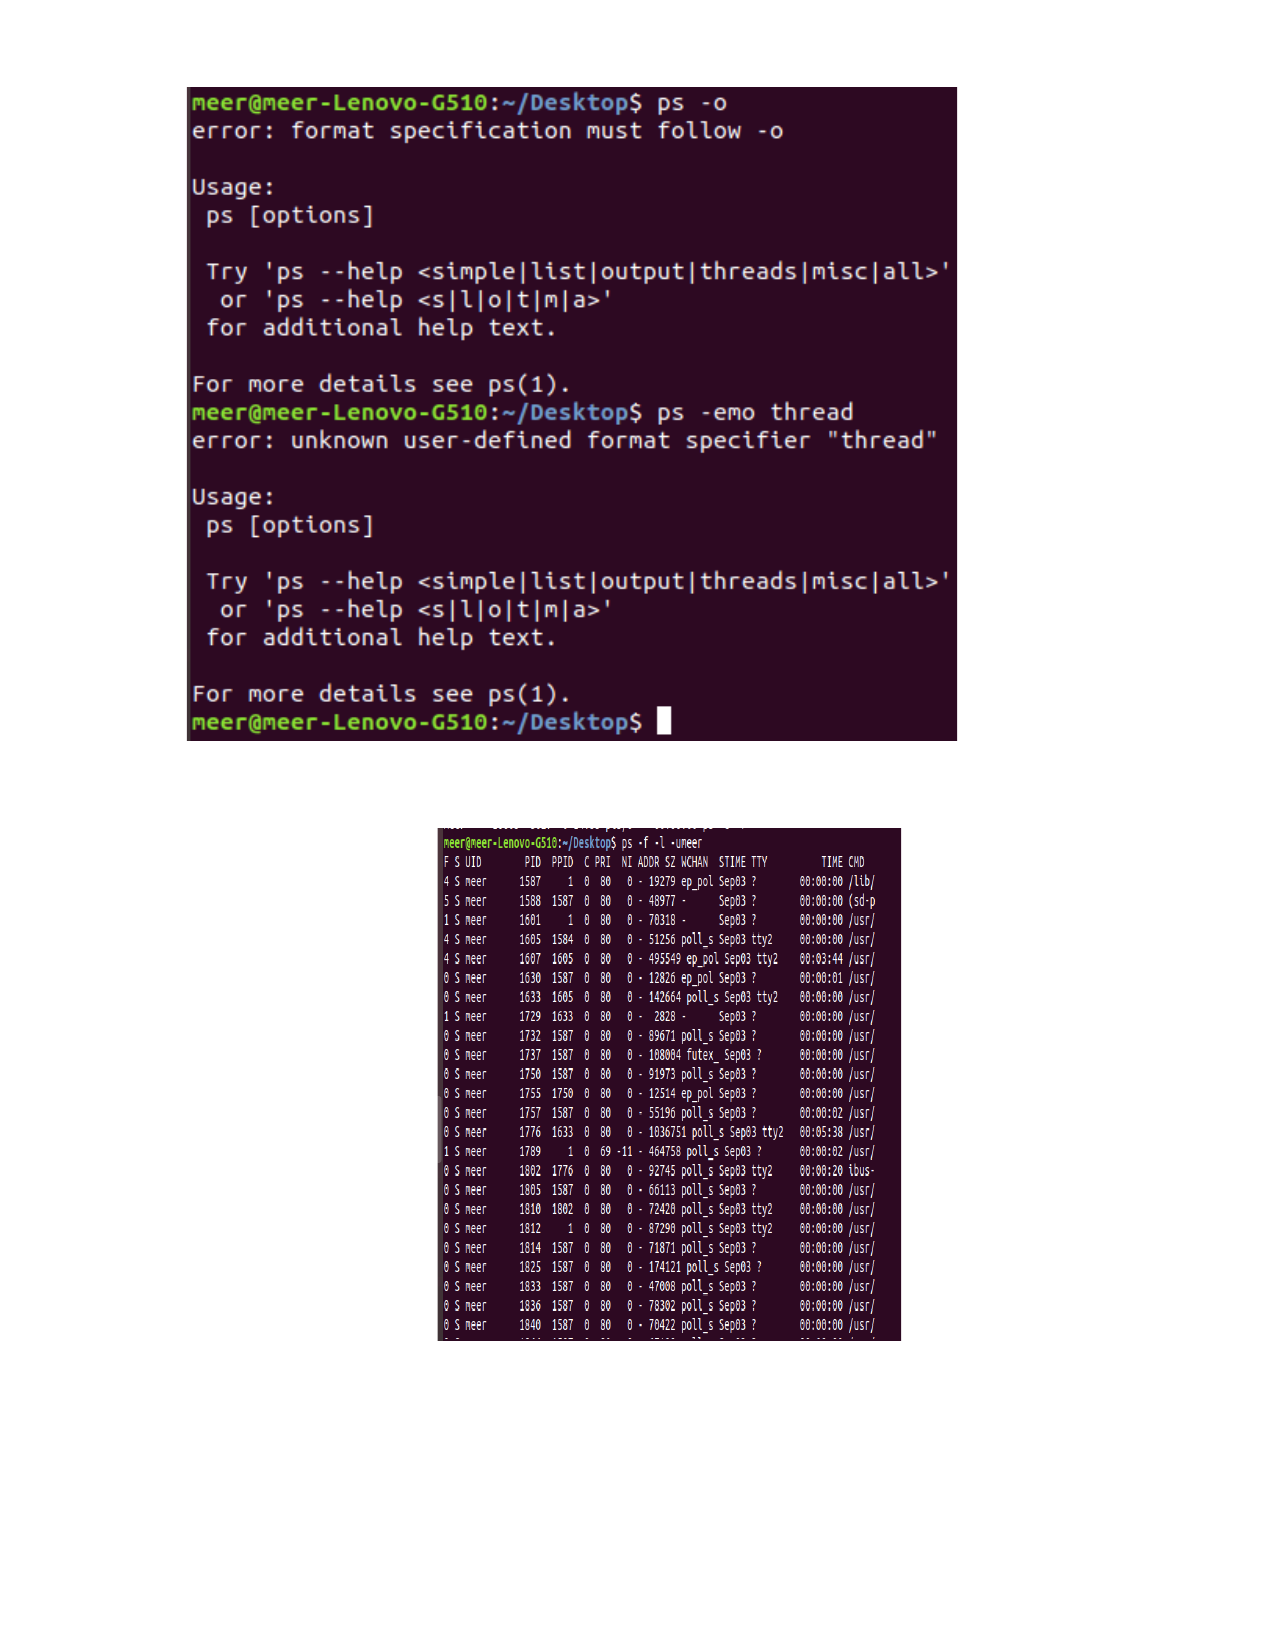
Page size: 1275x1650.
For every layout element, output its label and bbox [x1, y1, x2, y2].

picture [437, 828, 902, 1341]
picture [186, 87, 958, 741]
